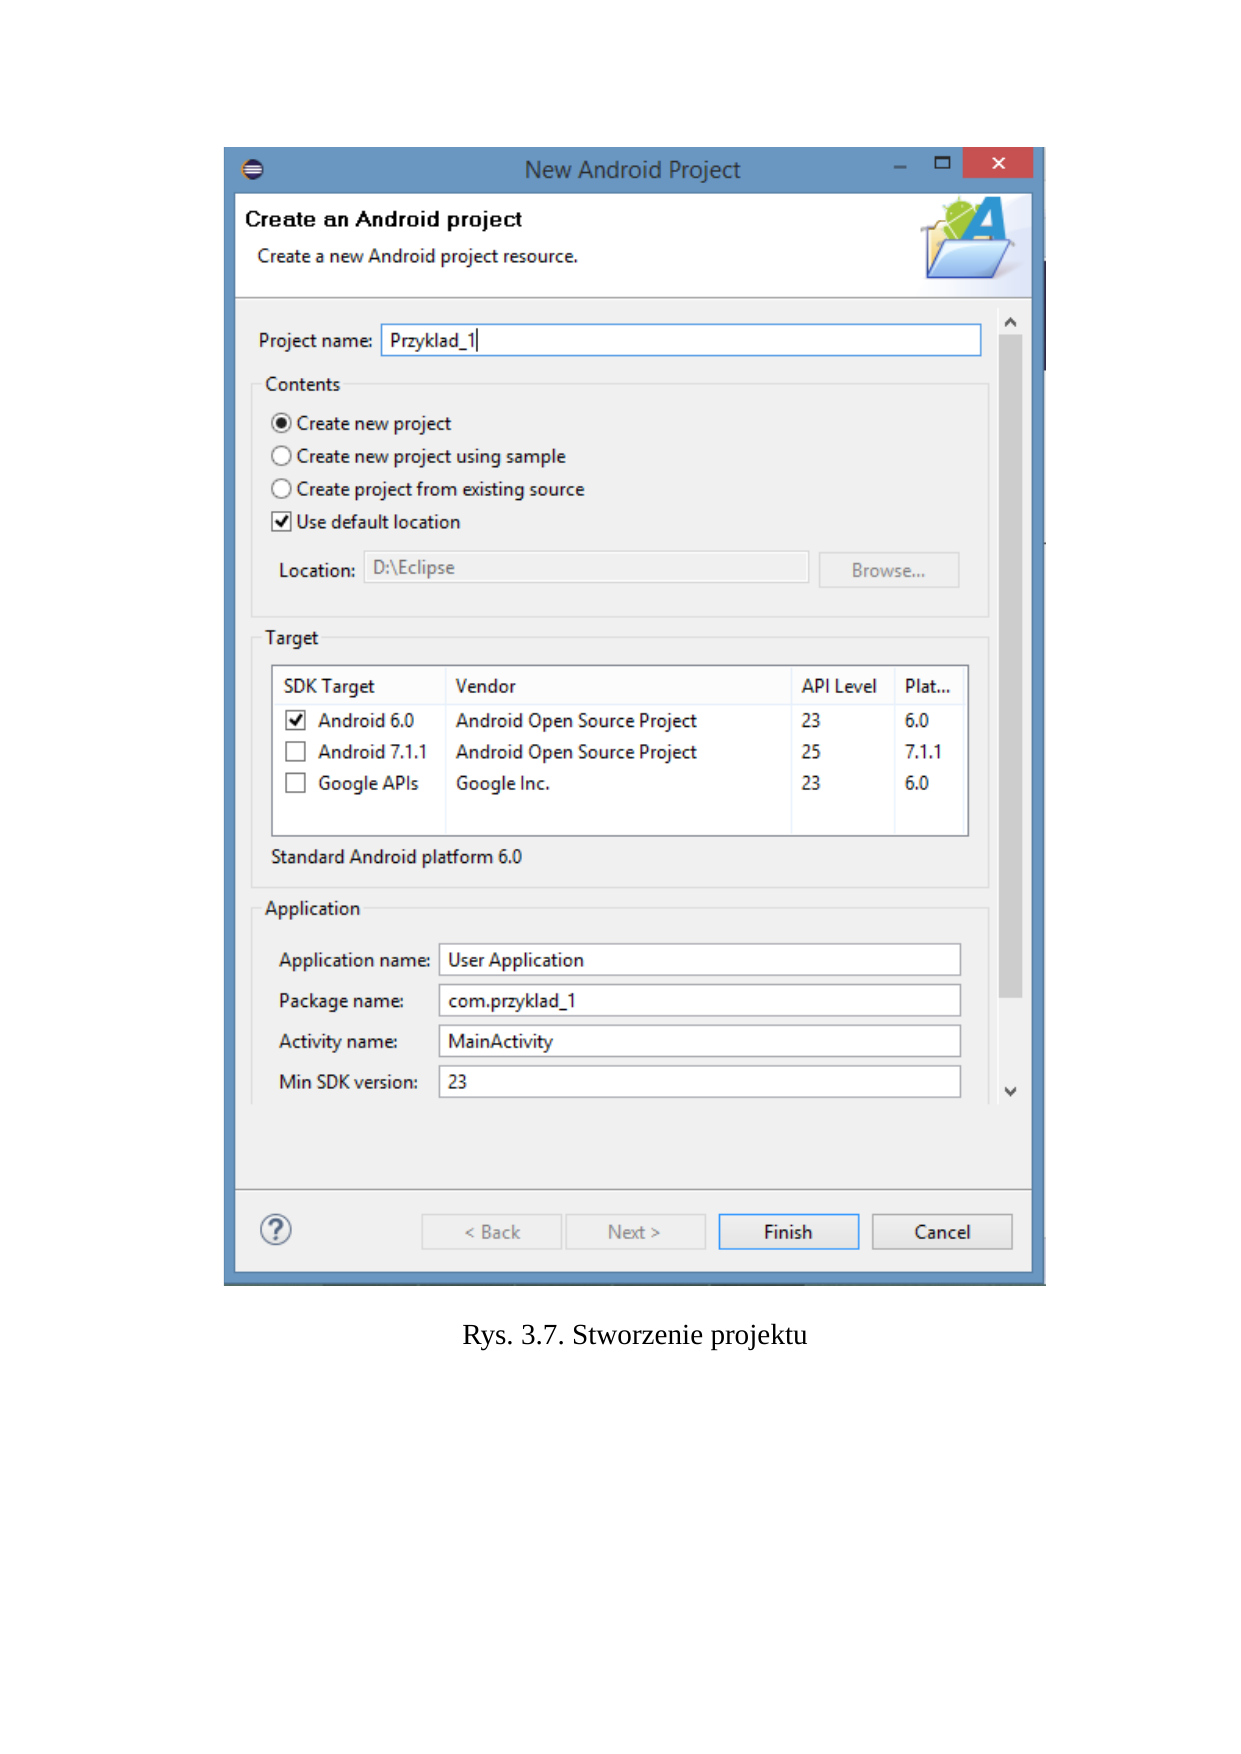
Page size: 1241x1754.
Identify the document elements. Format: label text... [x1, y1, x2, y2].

picture [223, 147, 1046, 1286]
text Rys. 3.7. Stworzenie projektu [148, 1317, 1122, 1351]
